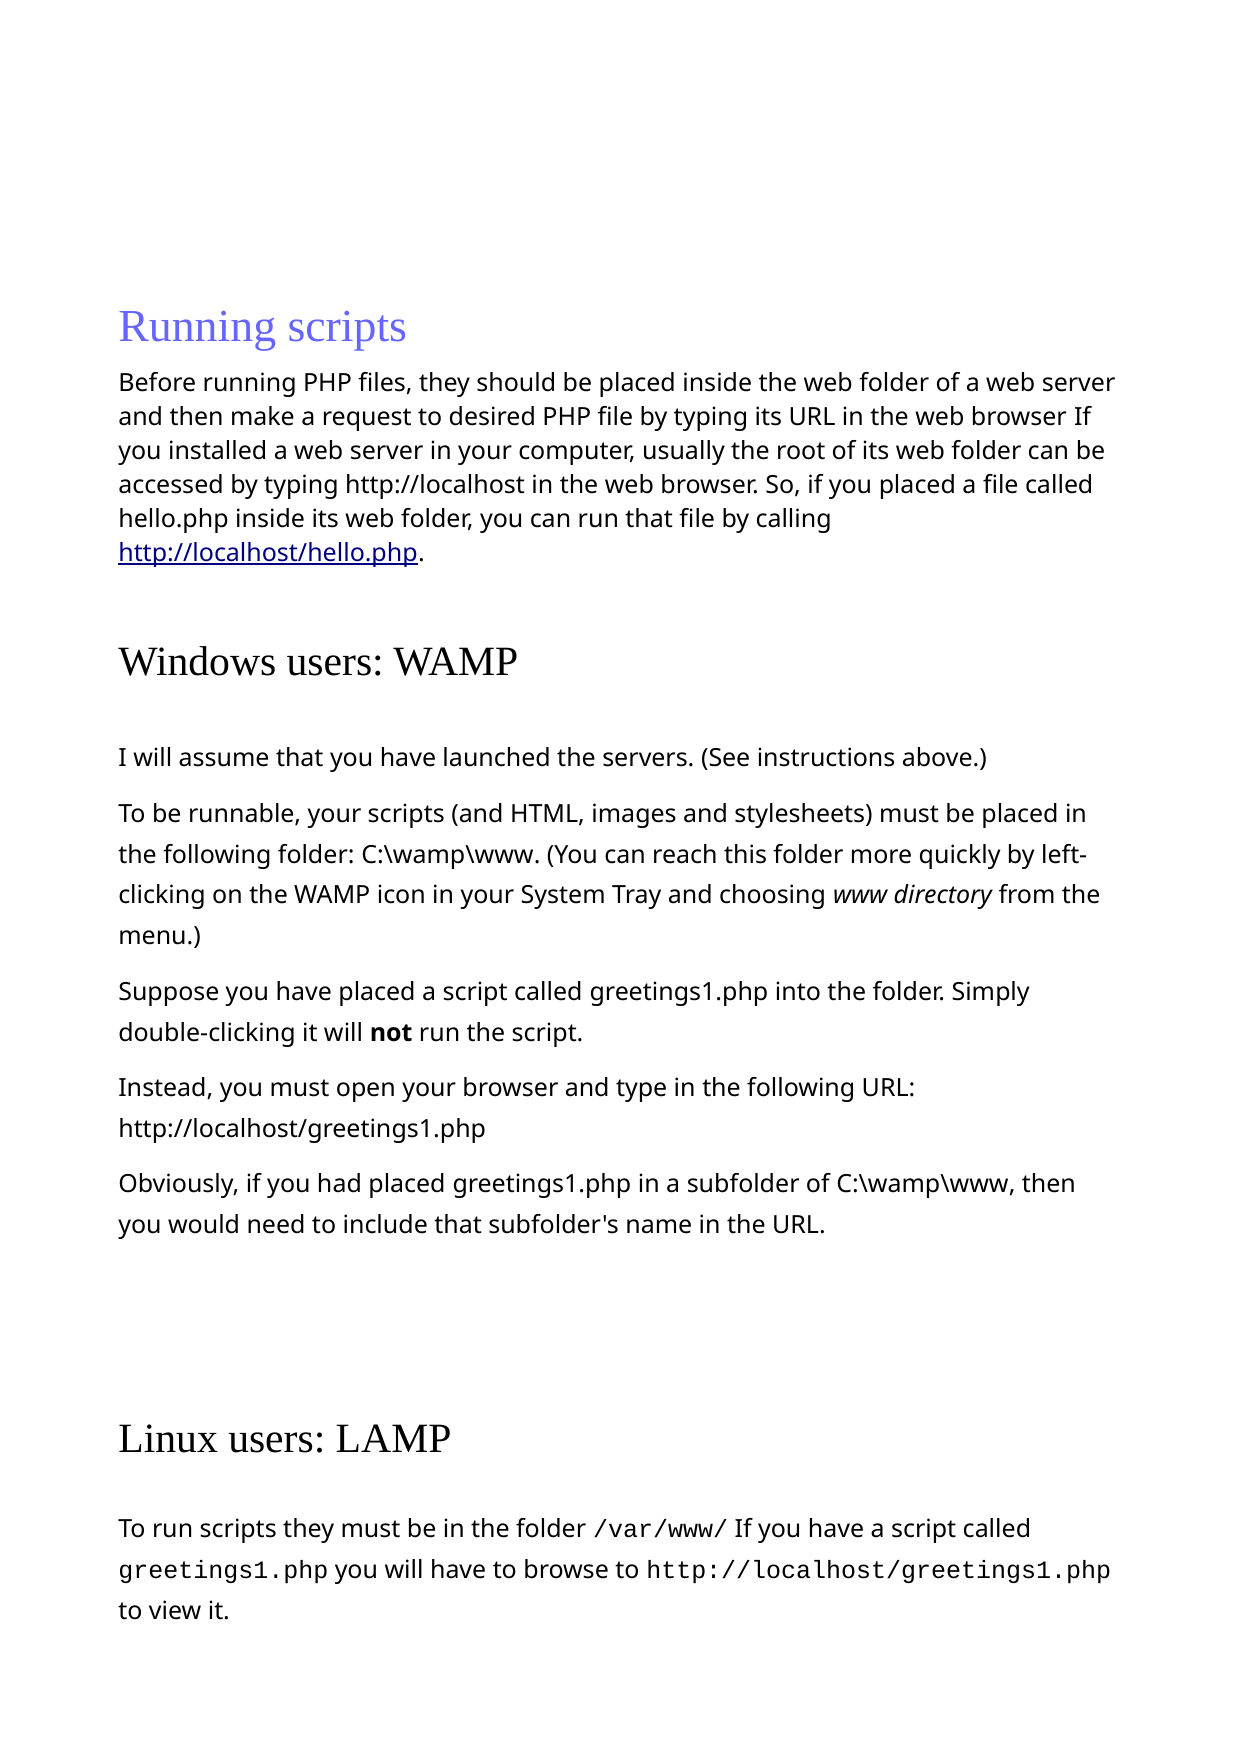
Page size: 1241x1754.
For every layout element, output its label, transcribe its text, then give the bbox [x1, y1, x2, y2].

subtitle Running scripts [118, 299, 1122, 352]
text To run scripts they must be in the folder /var/www/ If you have a script called greetings1.php you will have to browse to http://localhost/greetings1.php to view it. [118, 1510, 1122, 1626]
text Instead, you must open your browser and type in the following URL: http://localhost/greetings1.php [118, 1069, 1122, 1144]
text I will assume that you have launched the servers. (See instructions above.) [118, 740, 1122, 774]
text Suppose you have placed a script called greetings1.php into the folder. Simply double-clicking it will not run the script. [118, 973, 1122, 1048]
text To be runnable, your scripts (and HTML, images and stylesheets) must be placed in the following folder: C:\wamp\www. (You can reach this folder more quickly by left-clicking on the WAMP icon in your System Tray and choosing www directory from the menu.) [118, 795, 1122, 952]
text Obviously, if you had placed greetings1.php in a subfolder of C:\wamp\www, then you would need to include that subfolder's name in the URL. [118, 1166, 1122, 1241]
text Before running PHP files, they should be placed inside the web folder of a web server and then make a request to desired PHP file by typing its URL in the web browser If you installed a web server in your computer, usually the root of its web folder can be accessed by typing http://localhost in the web browser. So, if you placed a file called hello.php inside its web folder, you can run that file by calling http://localhost/hello.php. [118, 364, 1122, 568]
text Linux users: LAMP [118, 1413, 1122, 1461]
text Windows users: WAMP [118, 637, 1122, 684]
